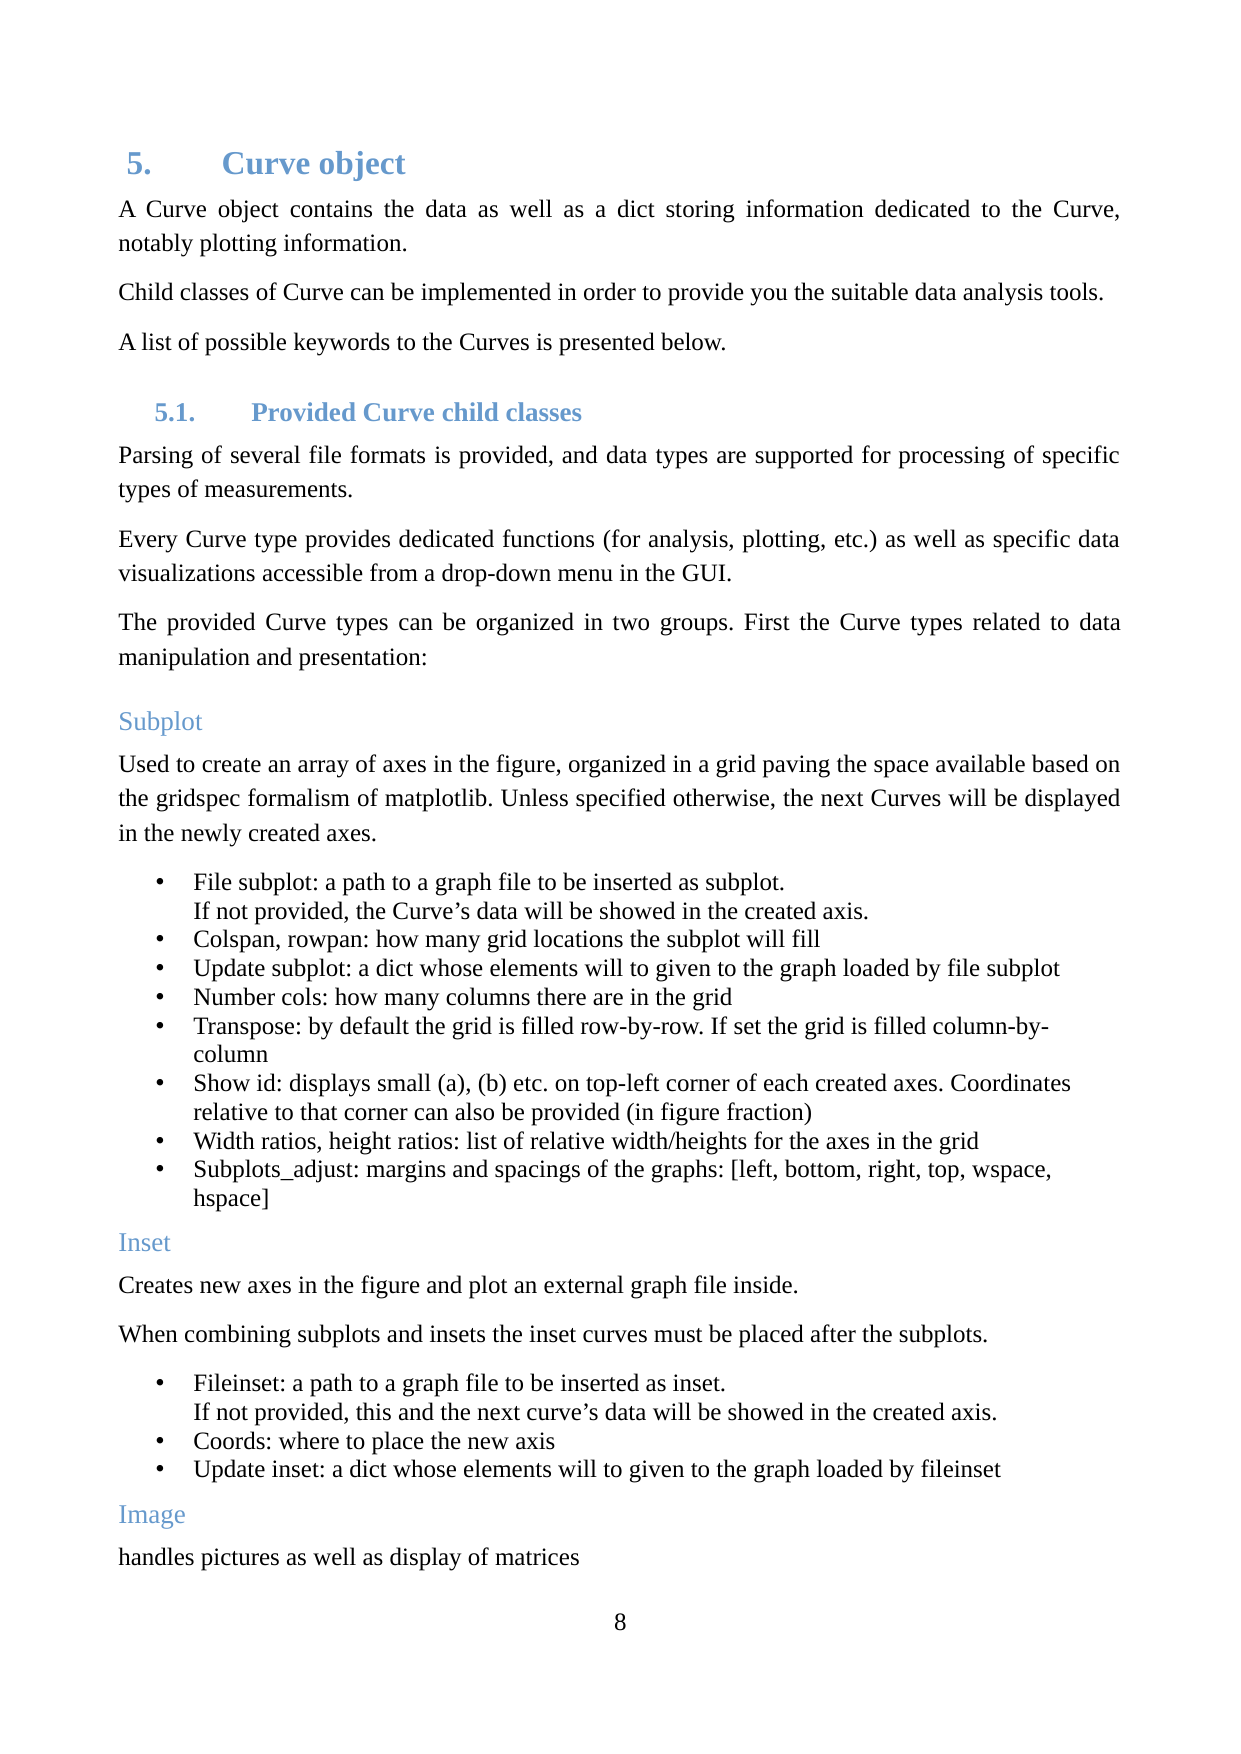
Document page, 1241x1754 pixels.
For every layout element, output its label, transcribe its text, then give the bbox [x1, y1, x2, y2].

text handles pictures as well as display of matrices [118, 1542, 1122, 1570]
text The provided Curve types can be organized in two groups. First the Curve types related to data manipulation and presentation: [118, 607, 1122, 670]
list Number cols: how many columns there are in the grid [156, 982, 1122, 1011]
list If not provided, this and the next curve’s data will be showed in the created axis. [156, 1397, 1122, 1426]
subtitle Provided Curve child classes [148, 396, 1122, 428]
list Show id: displays small (a), (b) etc. on top-left corner of each created axes. Coordinates relative to that corner can also be provided (in figure fraction) [156, 1068, 1122, 1126]
text Subplot [118, 705, 1122, 736]
subtitle Curve object [118, 143, 1122, 181]
text When combining subplots and insets the inset curves must be placed after the subplots. [118, 1319, 1122, 1348]
text Used to create an array of axes in the figure, organized in a grid paving the space available based on the gridspec formalism of matplotlib. Unless specified otherwise, the next Curves will be displayed in the newly created axes. [118, 749, 1122, 847]
text Child classes of Curve can be implemented in order to provide you the suitable data analysis tools. [118, 277, 1122, 306]
list Fileinset: a path to a graph file to be inserted as inset. [156, 1368, 1122, 1397]
list If not provided, the Curve’s data will be showed in the created axis. [156, 896, 1122, 924]
text Every Curve type provides dedicated functions (for analysis, plotting, etc.) as well as specific data visualizations accessible from a drop-down menu in the GUI. [118, 524, 1122, 587]
list File subplot: a path to a graph file to be inserted as subplot. [156, 867, 1122, 896]
text Creates new axes in the figure and plot an external graph file inside. [118, 1270, 1122, 1299]
text A Curve object contains the data as well as a dict storing information dedicated to the Curve, notably plotting information. [118, 194, 1122, 257]
list Subplots_adjust: margins and spacings of the graphs: [left, bottom, right, top, wspace, hspace] [156, 1154, 1122, 1212]
text Parsing of several file formats is provided, and data types are supported for processing of specific types of measurements. [118, 440, 1122, 503]
list Update subplot: a dict whose elements will to given to the graph loaded by file subplot [156, 953, 1122, 982]
list Update inset: a dict whose elements will to given to the graph loaded by fileinset [156, 1454, 1122, 1483]
text A list of possible keywords to the Curves is presented below. [118, 327, 1122, 355]
list Colspan, rowpan: how many grid locations the subplot will fill [156, 924, 1122, 953]
list Width ratios, height ratios: list of relative width/heights for the axes in the grid [156, 1126, 1122, 1154]
list Coords: where to place the new axis [156, 1426, 1122, 1454]
list Transpose: by default the grid is filled row-by-row. If set the grid is filled column-by-column [156, 1011, 1122, 1068]
text Inset [118, 1227, 1122, 1258]
text Image [118, 1498, 1122, 1529]
